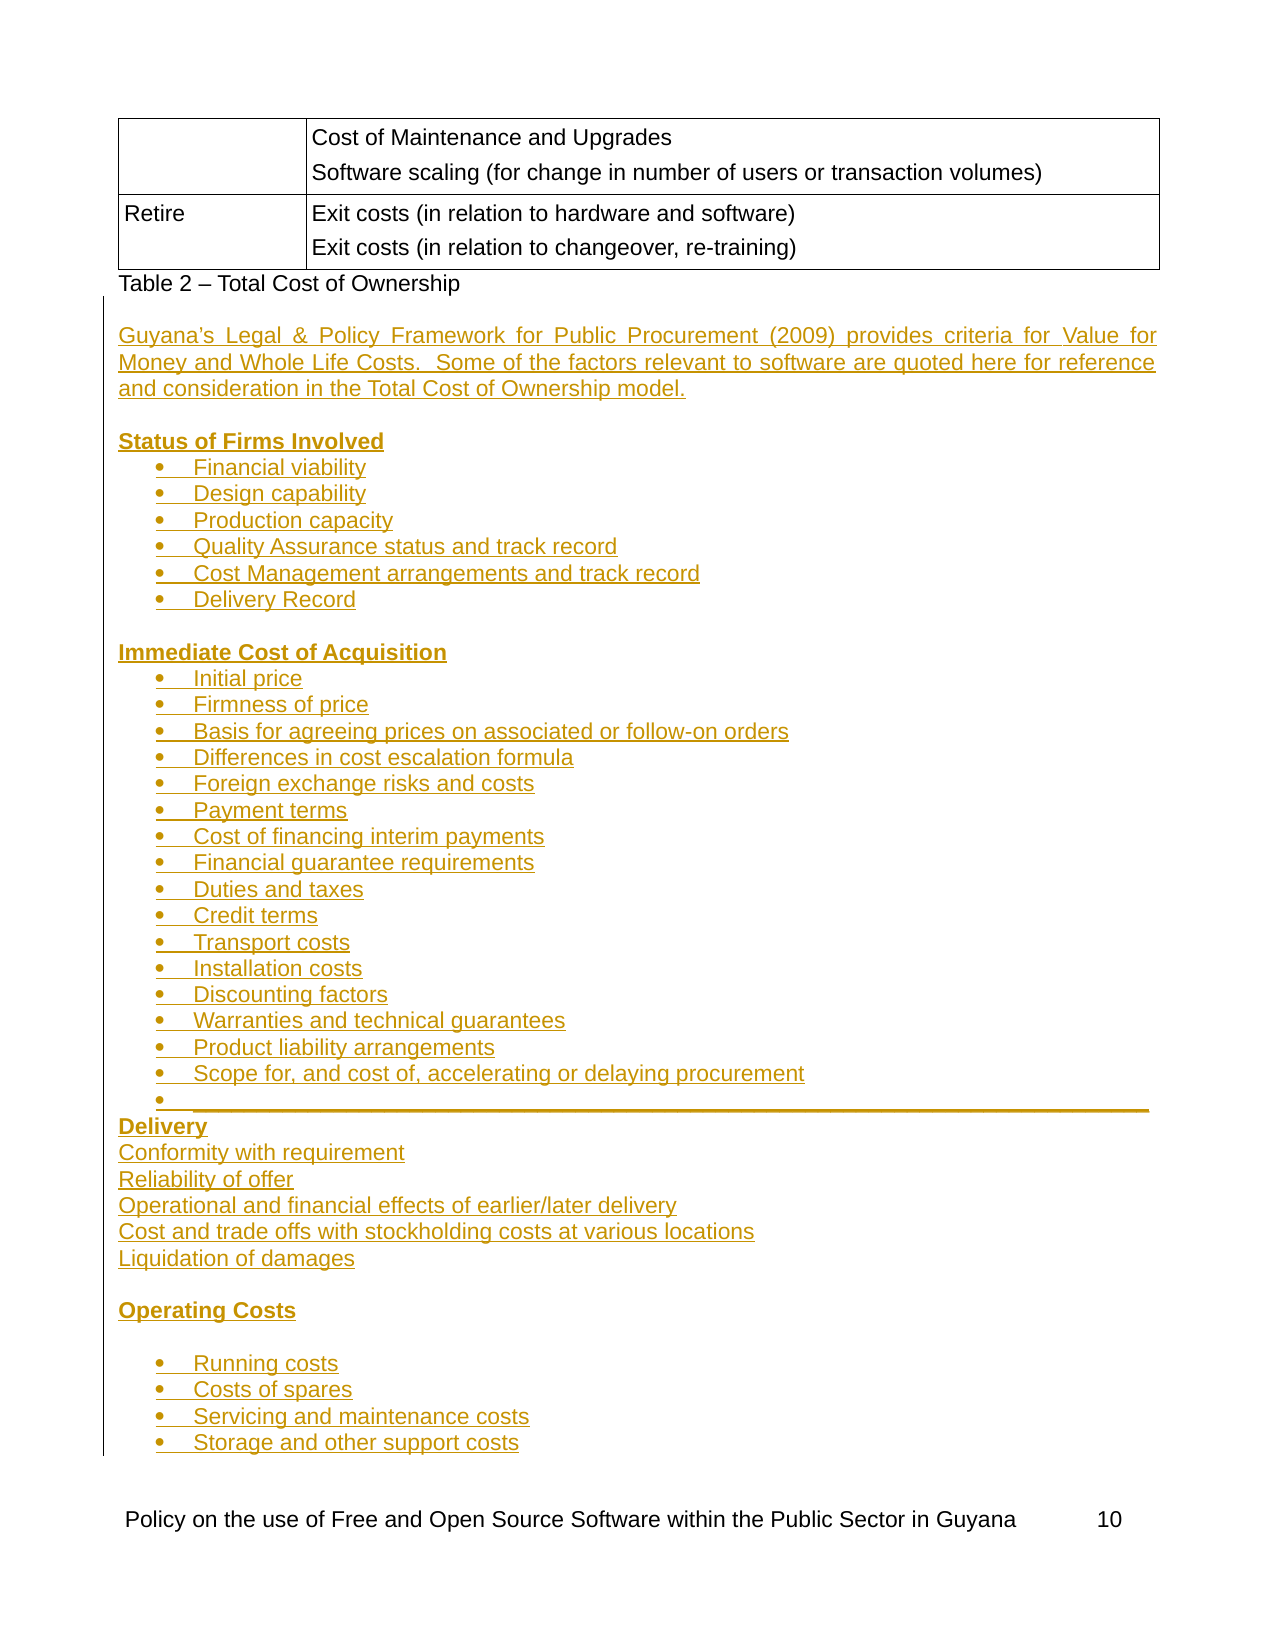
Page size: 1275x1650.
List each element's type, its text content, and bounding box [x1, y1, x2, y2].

text Operational and financial effects of earlier/later delivery [118, 1192, 1157, 1218]
table_cell Exit costs (in relation to hardware and software) Exit costs (in relation to changeover, re-training) [307, 195, 1159, 269]
list Discounting factors [156, 981, 1157, 1007]
list Transport costs [156, 928, 1157, 955]
text Delivery [118, 1113, 1157, 1139]
list Scope for, and cost of, accelerating or delaying procurement [156, 1060, 1157, 1087]
text Liquidation of damages [118, 1245, 1157, 1271]
list Design capability [156, 480, 1157, 507]
table_cell Retire [119, 195, 306, 269]
list Foreign exchange risks and costs [156, 770, 1157, 797]
list Storage and other support costs [156, 1429, 1157, 1456]
text Reliability of offer [118, 1166, 1157, 1192]
list Financial viability [156, 454, 1157, 480]
list Quality Assurance status and track record [156, 533, 1157, 559]
list Delivery Record [156, 586, 1157, 612]
text Guyana’s Legal & Policy Framework for Public Procurement (2009) provides criteria for Value for [118, 322, 1157, 345]
list Installation costs [156, 955, 1157, 981]
list Cost of financing interim payments [156, 823, 1157, 849]
list Payment terms [156, 797, 1157, 823]
list ___________________________________________________________________________ [156, 1087, 1157, 1113]
list Production capacity [156, 507, 1157, 533]
text Immediate Cost of Acquisition [118, 638, 1157, 665]
text Conformity with requirement [118, 1139, 1157, 1166]
table_cell Cost of Maintenance and Upgrades Software scaling (for change in number of users or transaction volumes) [307, 119, 1159, 194]
list Basis for agreeing prices on associated or follow-on orders [156, 718, 1157, 744]
list Running costs [156, 1350, 1157, 1376]
list Duties and taxes [156, 876, 1157, 902]
list Differences in cost escalation formula [156, 744, 1157, 770]
table_cell [119, 119, 306, 194]
text Status of Firms Involved [118, 428, 1157, 454]
list Servicing and maintenance costs [156, 1403, 1157, 1429]
list Warranties and technical guarantees [156, 1007, 1157, 1034]
list Initial price [156, 665, 1157, 691]
list Cost Management arrangements and track record [156, 559, 1157, 586]
list Credit terms [156, 902, 1157, 928]
list Costs of spares [156, 1376, 1157, 1403]
text Cost and trade offs with stockholding costs at various locations [118, 1218, 1157, 1245]
list Product liability arrangements [156, 1034, 1157, 1060]
list Firmness of price [156, 691, 1157, 718]
text Table 2 – Total Cost of Ownership [118, 270, 1157, 296]
text Money and Whole Life Costs. Some of the factors relevant to software are quoted here for reference and consideration in the Total Cost of Ownership model. [118, 346, 1157, 401]
list Financial guarantee requirements [156, 849, 1157, 876]
text Operating Costs [118, 1297, 1157, 1324]
